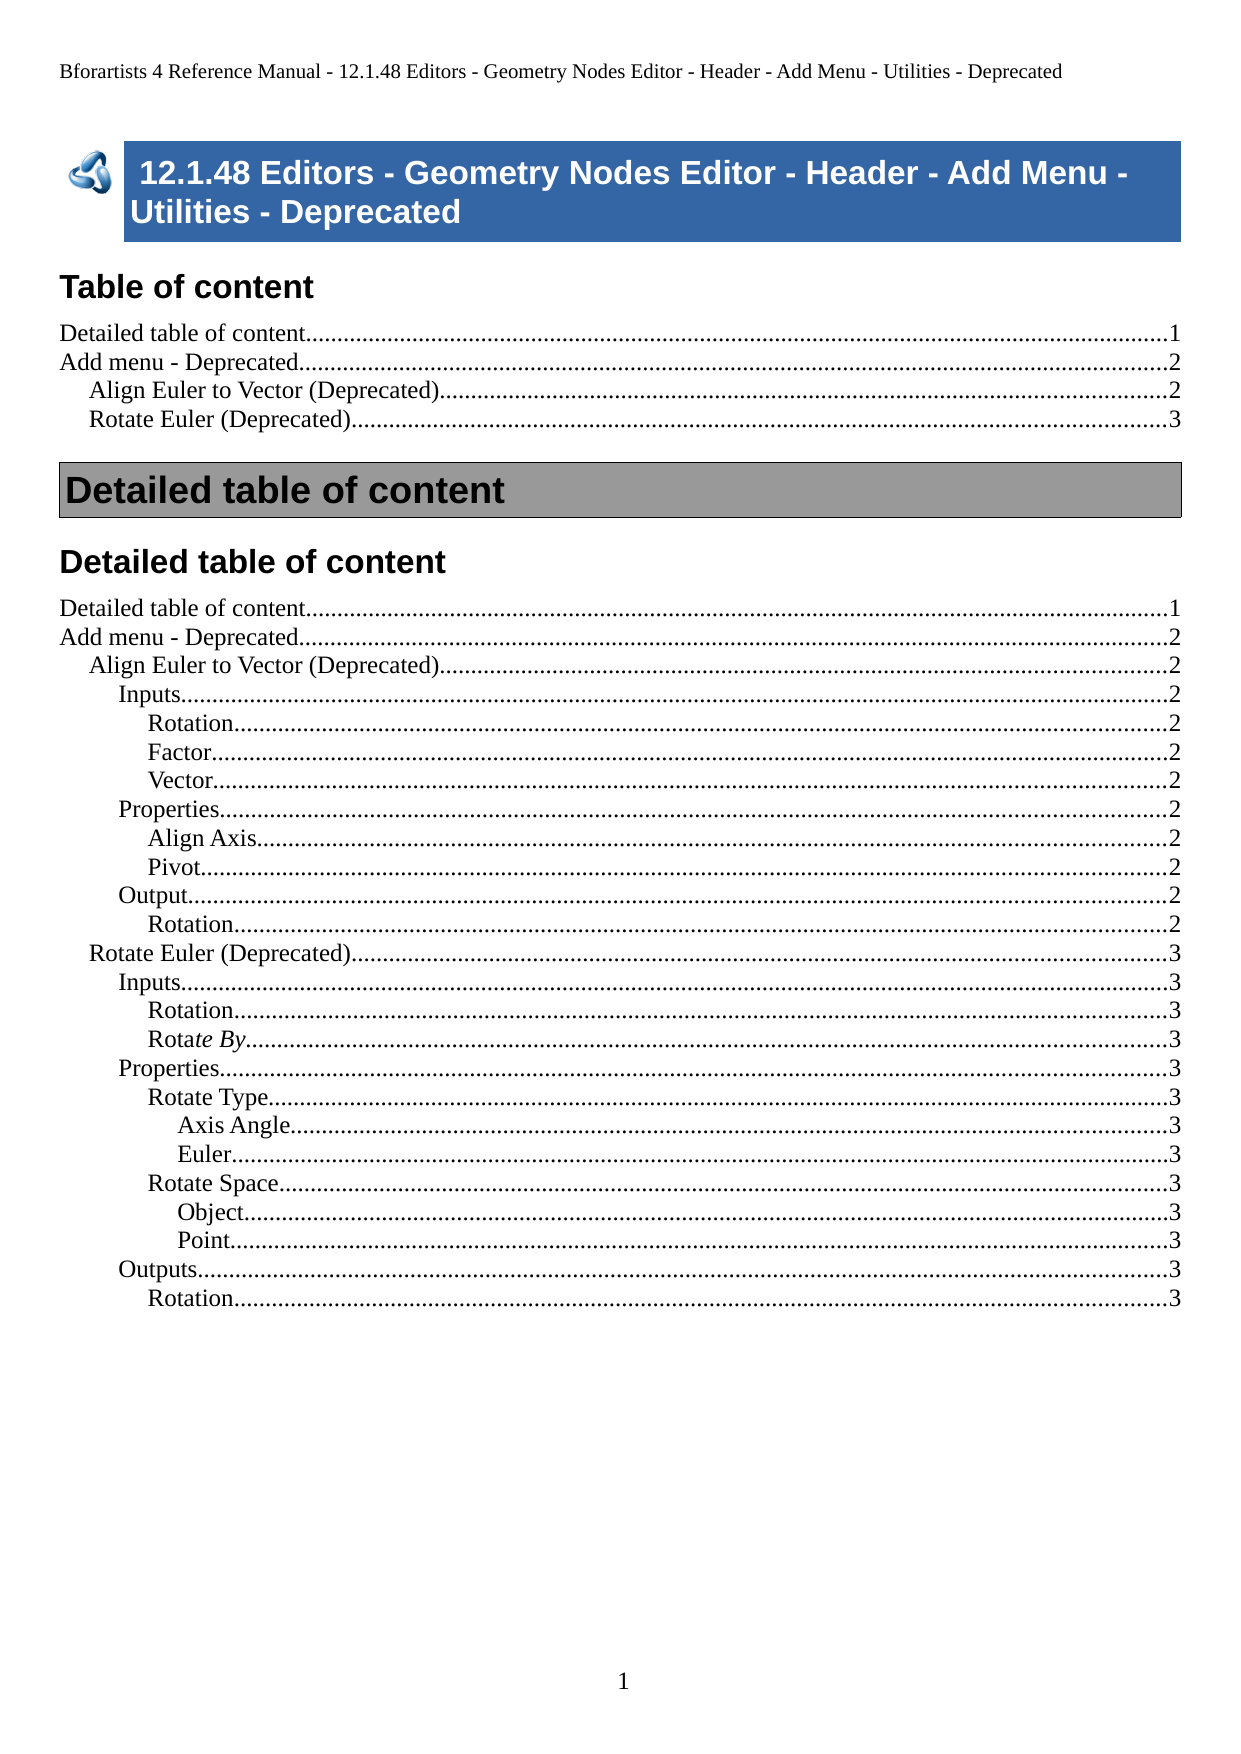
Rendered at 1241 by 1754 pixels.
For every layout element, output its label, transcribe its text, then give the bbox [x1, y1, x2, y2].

text Detailed table of content 1 [59, 318, 1181, 347]
text Point 3 [177, 1225, 1181, 1254]
text Euler 3 [177, 1139, 1181, 1168]
table_header Detailed table of content [60, 463, 1181, 517]
text Inputs 2 [118, 679, 1181, 708]
subtitle Detailed table of content [59, 542, 1181, 580]
text Rotation 3 [147, 1283, 1181, 1312]
text Add menu - Deprecated 2 [59, 622, 1181, 650]
table_header 12.1.48 Editors - Geometry Nodes Editor - Header - Add Menu - Utilities - Deprecated [124, 141, 1181, 242]
text Inputs 3 [118, 967, 1181, 995]
text Rotate Space 3 [147, 1168, 1181, 1197]
text Output 2 [118, 880, 1181, 909]
text Axis Angle 3 [177, 1110, 1181, 1139]
text Outputs 3 [118, 1254, 1181, 1283]
subtitle Table of content [59, 267, 1181, 305]
text Rotate Euler (Deprecated) 3 [88, 404, 1181, 433]
text Rotate Euler (Deprecated) 3 [88, 938, 1181, 967]
text Rotate Type 3 [147, 1082, 1181, 1110]
text Align Euler to Vector (Deprecated) 2 [88, 375, 1181, 404]
text Properties 2 [118, 794, 1181, 823]
text Align Euler to Vector (Deprecated) 2 [88, 650, 1181, 679]
picture [65, 147, 114, 197]
text Factor 2 [147, 737, 1181, 765]
text Vector 2 [147, 765, 1181, 794]
text Pivot 2 [147, 852, 1181, 880]
text Rotate By 3 [147, 1024, 1181, 1053]
text Object 3 [177, 1197, 1181, 1225]
text Rotation 2 [147, 708, 1181, 737]
text Add menu - Deprecated 2 [59, 347, 1181, 375]
text Properties 3 [118, 1053, 1181, 1082]
table_header [59, 141, 124, 242]
text Rotation 2 [147, 909, 1181, 938]
text Rotation 3 [147, 995, 1181, 1024]
text Detailed table of content 1 [59, 593, 1181, 622]
text Align Axis 2 [147, 823, 1181, 852]
